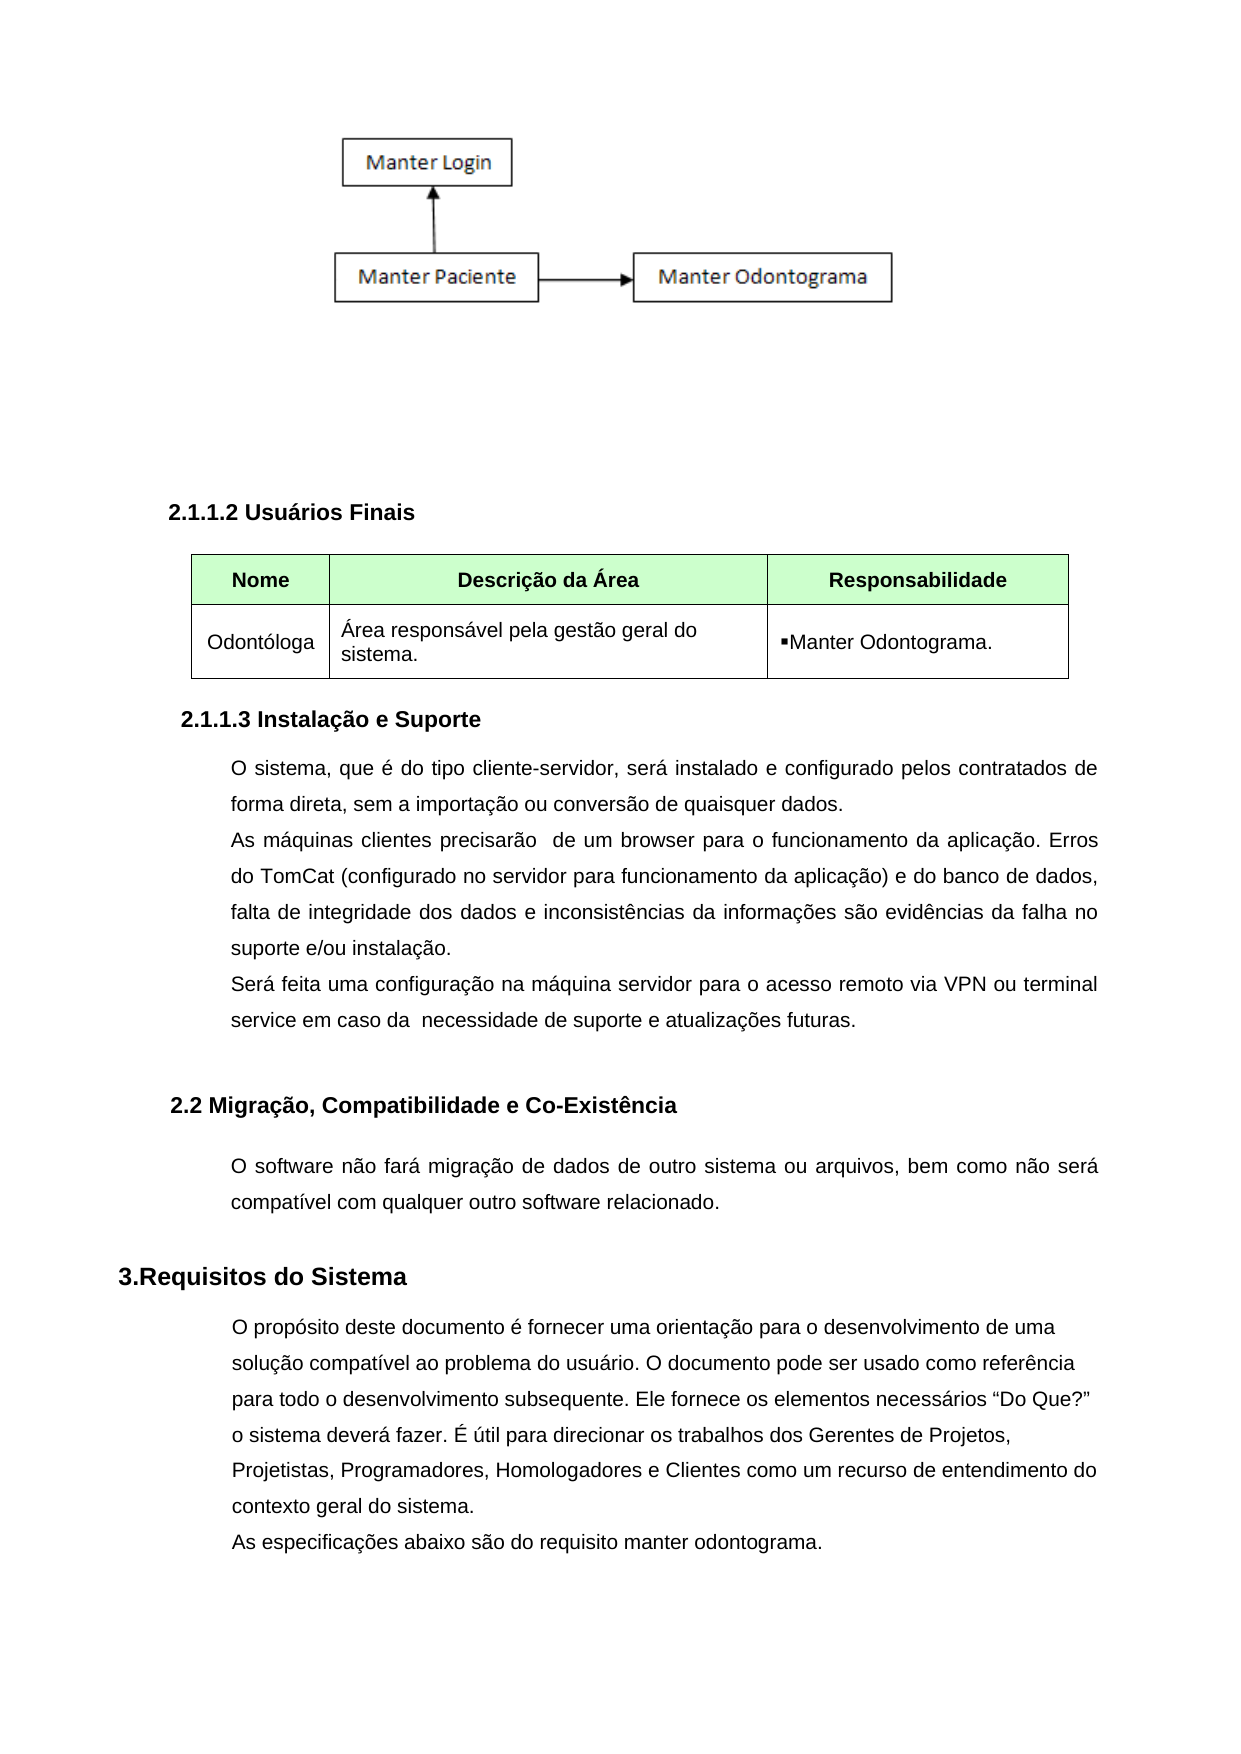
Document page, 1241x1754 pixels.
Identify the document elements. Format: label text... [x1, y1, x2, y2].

picture [308, 118, 910, 345]
table_cell Manter Odontograma. [768, 605, 1068, 678]
subtitle Migração, Compatibilidade e Co-Existência [168, 1092, 1100, 1118]
text O propósito deste documento é fornecer uma orientação para o desenvolvimento de uma solução compatível ao problema do usuário. O documento pode ser usado como referência para todo o desenvolvimento subsequente. Ele fornece os elementos necessários “Do Que?” o sistema deverá fazer. É útil para direcionar os trabalhos dos Gerentes de Projetos, Projetistas, Programadores, Homologadores e Clientes como um recurso de entendimento do contexto geral do sistema. [232, 1314, 1100, 1518]
text As máquinas clientes precisarão de um browser para o funcionamento da aplicação. Erros do TomCat (configurado no servidor para funcionamento da aplicação) e do banco de dados, falta de integridade dos dados e inconsistências da informações são evidências da falha no suporte e/ou instalação. [231, 828, 1100, 959]
text As especificações abaixo são do requisito manter odontograma. [232, 1530, 1100, 1554]
table_header Descrição da Área [330, 555, 767, 604]
subtitle .Requisitos do Sistema [118, 1262, 1100, 1291]
text O sistema, que é do tipo cliente-servidor, será instalado e configurado pelos contratados de forma direta, sem a importação ou conversão de quaisquer dados. [231, 756, 1100, 816]
subtitle Usuários Finais [168, 499, 1100, 525]
table_cell Odontóloga [192, 605, 329, 678]
table_header Nome [192, 555, 329, 604]
table_cell Área responsável pela gestão geral do sistema. [330, 605, 767, 678]
text O software não fará migração de dados de outro sistema ou arquivos, bem como não será compatível com qualquer outro software relacionado. [231, 1154, 1100, 1214]
text Será feita uma configuração na máquina servidor para o acesso remoto via VPN ou terminal service em caso da necessidade de suporte e atualizações futuras. [231, 971, 1100, 1031]
table_header Responsabilidade [768, 555, 1068, 604]
subtitle Instalação e Suporte [181, 706, 1100, 732]
